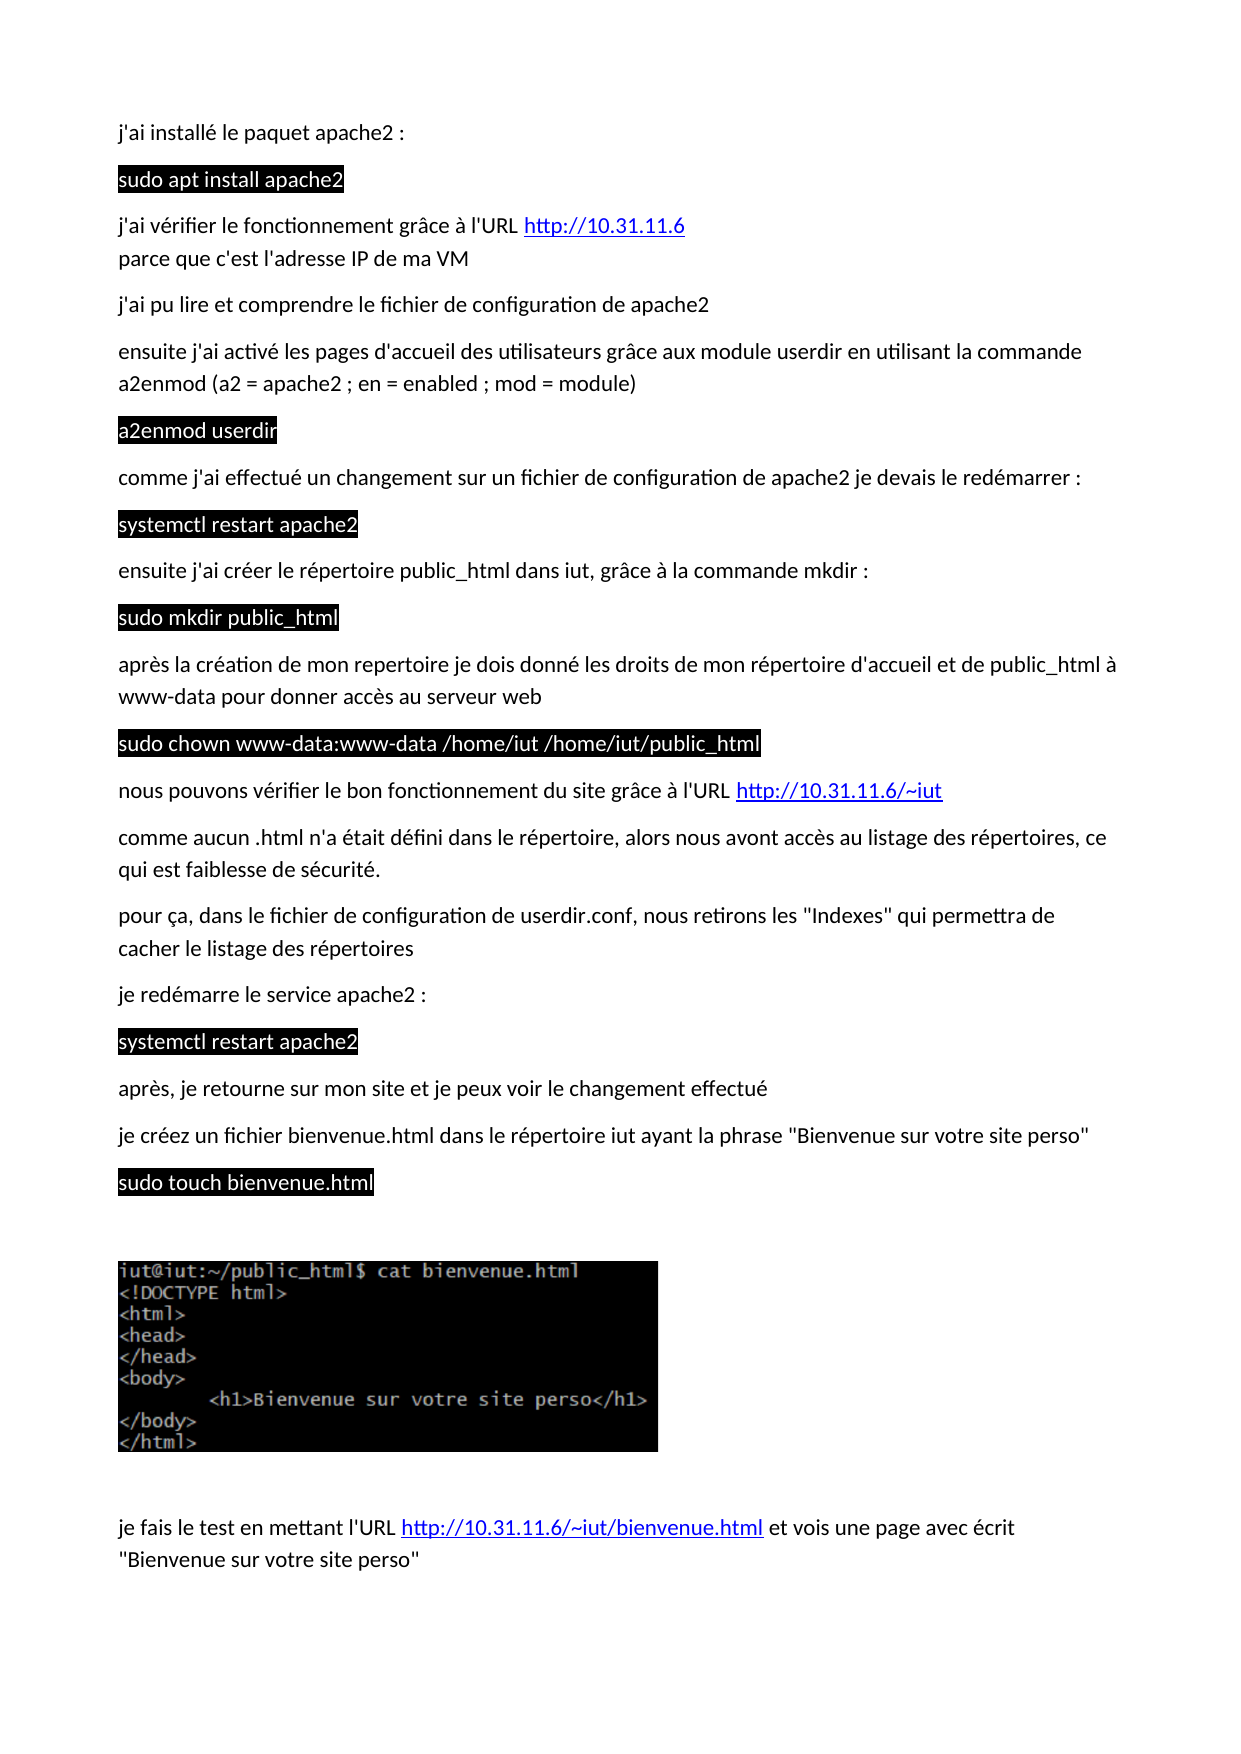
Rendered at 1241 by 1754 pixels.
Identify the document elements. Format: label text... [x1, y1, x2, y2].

text j'ai vérifier le fonctionnement grâce à l'URL http://10.31.11.6 parce que c'est l'adresse IP de ma VM [118, 212, 1122, 272]
text sudo touch bienvenue.html [118, 1168, 1122, 1196]
text après, je retourne sur mon site et je peux voir le changement effectué [118, 1074, 1122, 1102]
text systemctl restart apache2 [118, 1027, 1122, 1055]
text sudo chown www-data:www-data /home/iut /home/iut/public_html [118, 729, 1122, 757]
text systemctl restart apache2 [118, 510, 1122, 538]
text ensuite j'ai créer le répertoire public_html dans iut, grâce à la commande mkdir : [118, 557, 1122, 585]
text j'ai pu lire et comprendre le fichier de configuration de apache2 [118, 291, 1122, 319]
text a2enmod userdir [118, 416, 1122, 444]
text je redémarre le service apache2 : [118, 981, 1122, 1009]
text sudo mkdir public_html [118, 603, 1122, 631]
text après la création de mon repertoire je dois donné les droits de mon répertoire d'accueil et de public_html à www-data pour donner accès au serveur web [118, 650, 1122, 710]
text ensuite j'ai activé les pages d'accueil des utilisateurs grâce aux module userdir en utilisant la commande a2enmod (a2 = apache2 ; en = enabled ; mod = module) [118, 337, 1122, 398]
text comme aucun .html n'a était défini dans le répertoire, alors nous avont accès au listage des répertoires, ce qui est faiblesse de sécurité. [118, 823, 1122, 883]
text je fais le test en mettant l'URL http://10.31.11.6/~iut/bienvenue.html et vois une page avec écrit "Bienvenue sur votre site perso" [118, 1513, 1122, 1573]
text nous pouvons vérifier le bon fonctionnement du site grâce à l'URL http://10.31.11.6/~iut [118, 776, 1122, 804]
text je créez un fichier bienvenue.html dans le répertoire iut ayant la phrase "Bienvenue sur votre site perso" [118, 1121, 1122, 1149]
text j'ai installé le paquet apache2 : [118, 118, 1122, 146]
text pour ça, dans le fichier de configuration de userdir.conf, nous retirons les "Indexes" qui permettra de cacher le listage des répertoires [118, 902, 1122, 962]
text comme j'ai effectué un changement sur un fichier de configuration de apache2 je devais le redémarrer : [118, 463, 1122, 491]
text sudo apt install apache2 [118, 165, 1122, 193]
